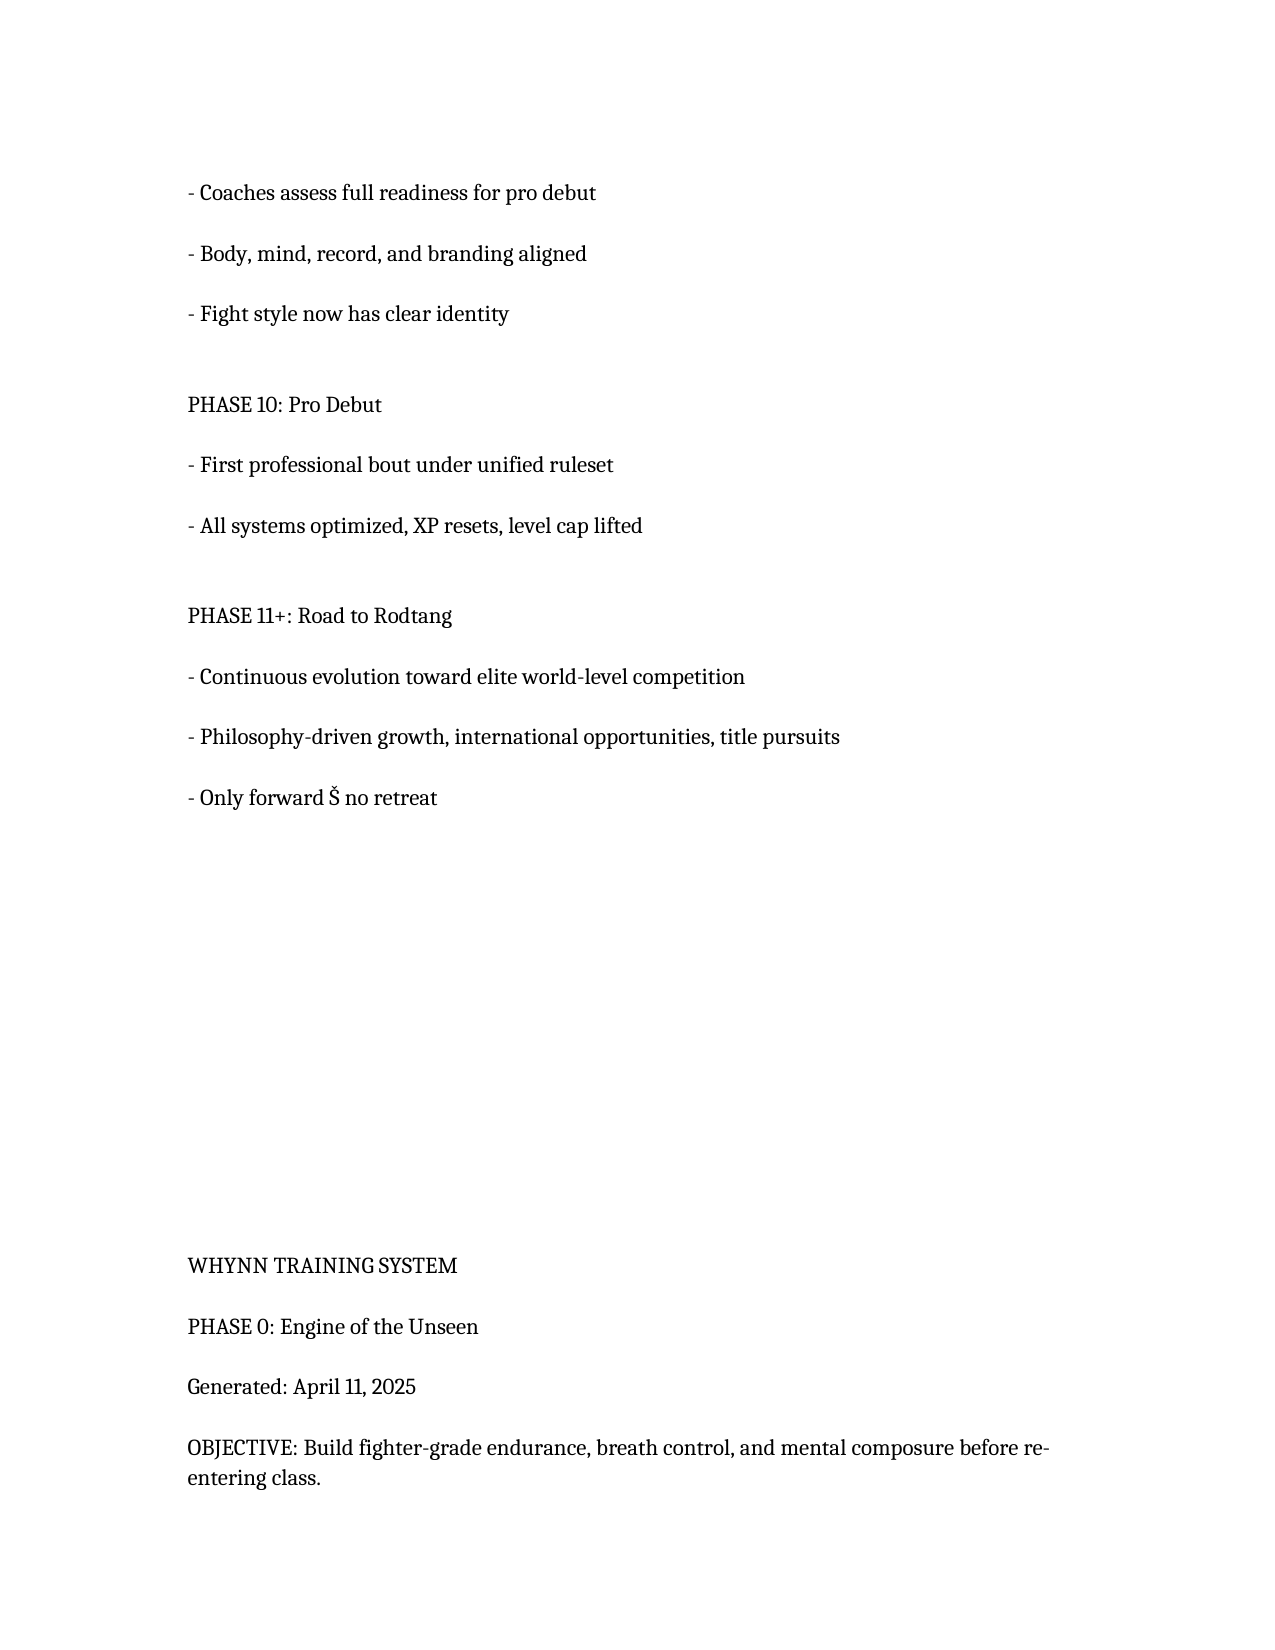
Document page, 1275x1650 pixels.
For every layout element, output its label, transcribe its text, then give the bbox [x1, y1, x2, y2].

text - Coaches assess full readiness for pro debut - Body, mind, record, and branding aligned - Fight style now has clear identity PHASE 10: Pro Debut - First professional bout under unified ruleset - All systems optimized, XP resets, level cap lifted PHASE 11+: Road to Rodtang - Continuous evolution toward elite world-level competition - Philosophy-driven growth, international opportunities, title pursuits - Only forward Š no retreat [187, 150, 1087, 871]
text WHYNN TRAINING SYSTEM PHASE 0: Engine of the Unseen Generated: April 11, 2025 OBJECTIVE: Build fighter-grade endurance, breath control, and mental composure before re-entering class. [187, 1253, 1087, 1491]
